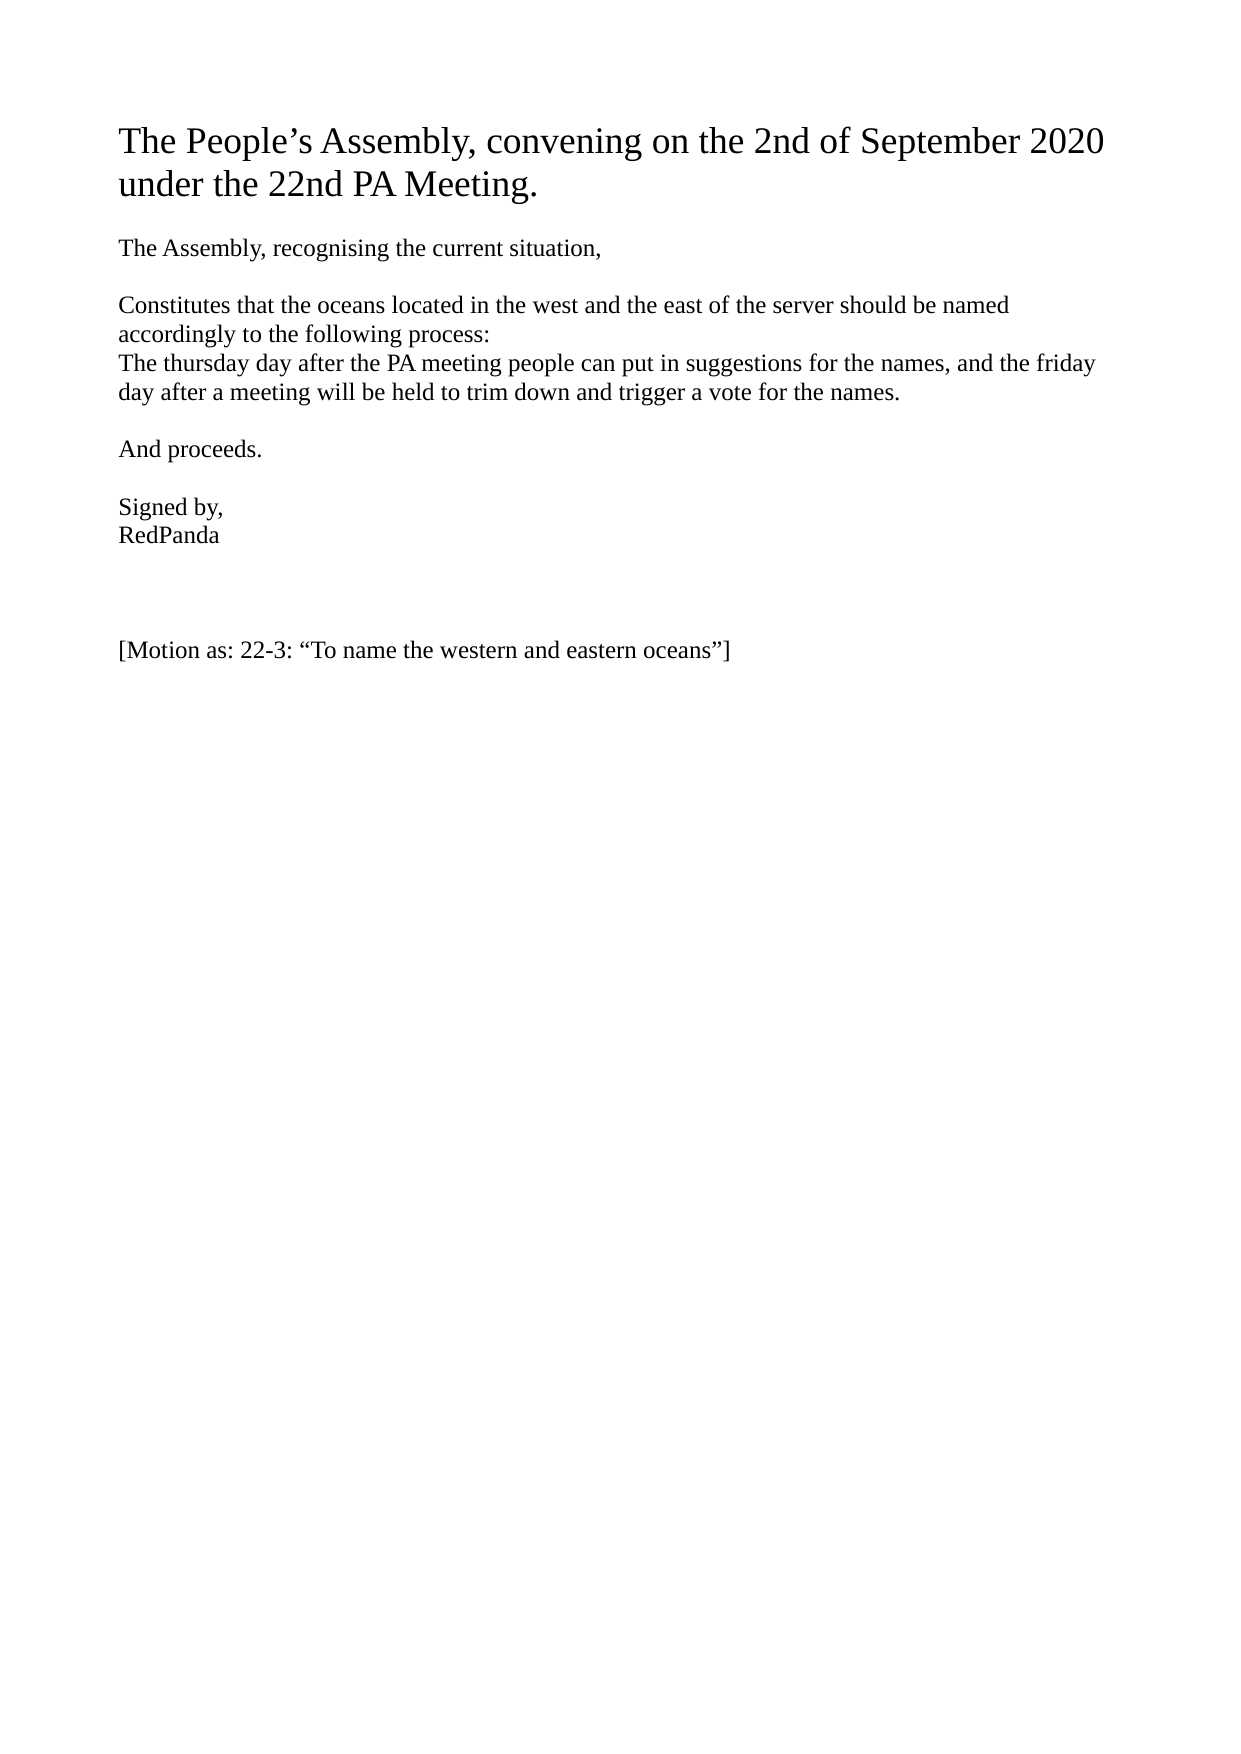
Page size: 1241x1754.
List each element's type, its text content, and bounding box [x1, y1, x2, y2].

text The thursday day after the PA meeting people can put in suggestions for the names, and the friday day after a meeting will be held to trim down and trigger a vote for the names. [118, 348, 1122, 406]
text The Assembly, recognising the current situation, [118, 233, 1122, 262]
text The People’s Assembly, convening on the 2nd of September 2020 under the 22nd PA Meeting. [118, 118, 1122, 204]
text Constitutes that the oceans located in the west and the east of the server should be named accordingly to the following process: [118, 291, 1122, 348]
text Signed by, [118, 492, 1122, 521]
text RedPanda [118, 521, 1122, 549]
text [Motion as: 22-3: “To name the western and eastern oceans”] [118, 636, 1122, 664]
text And proceeds. [118, 434, 1122, 463]
